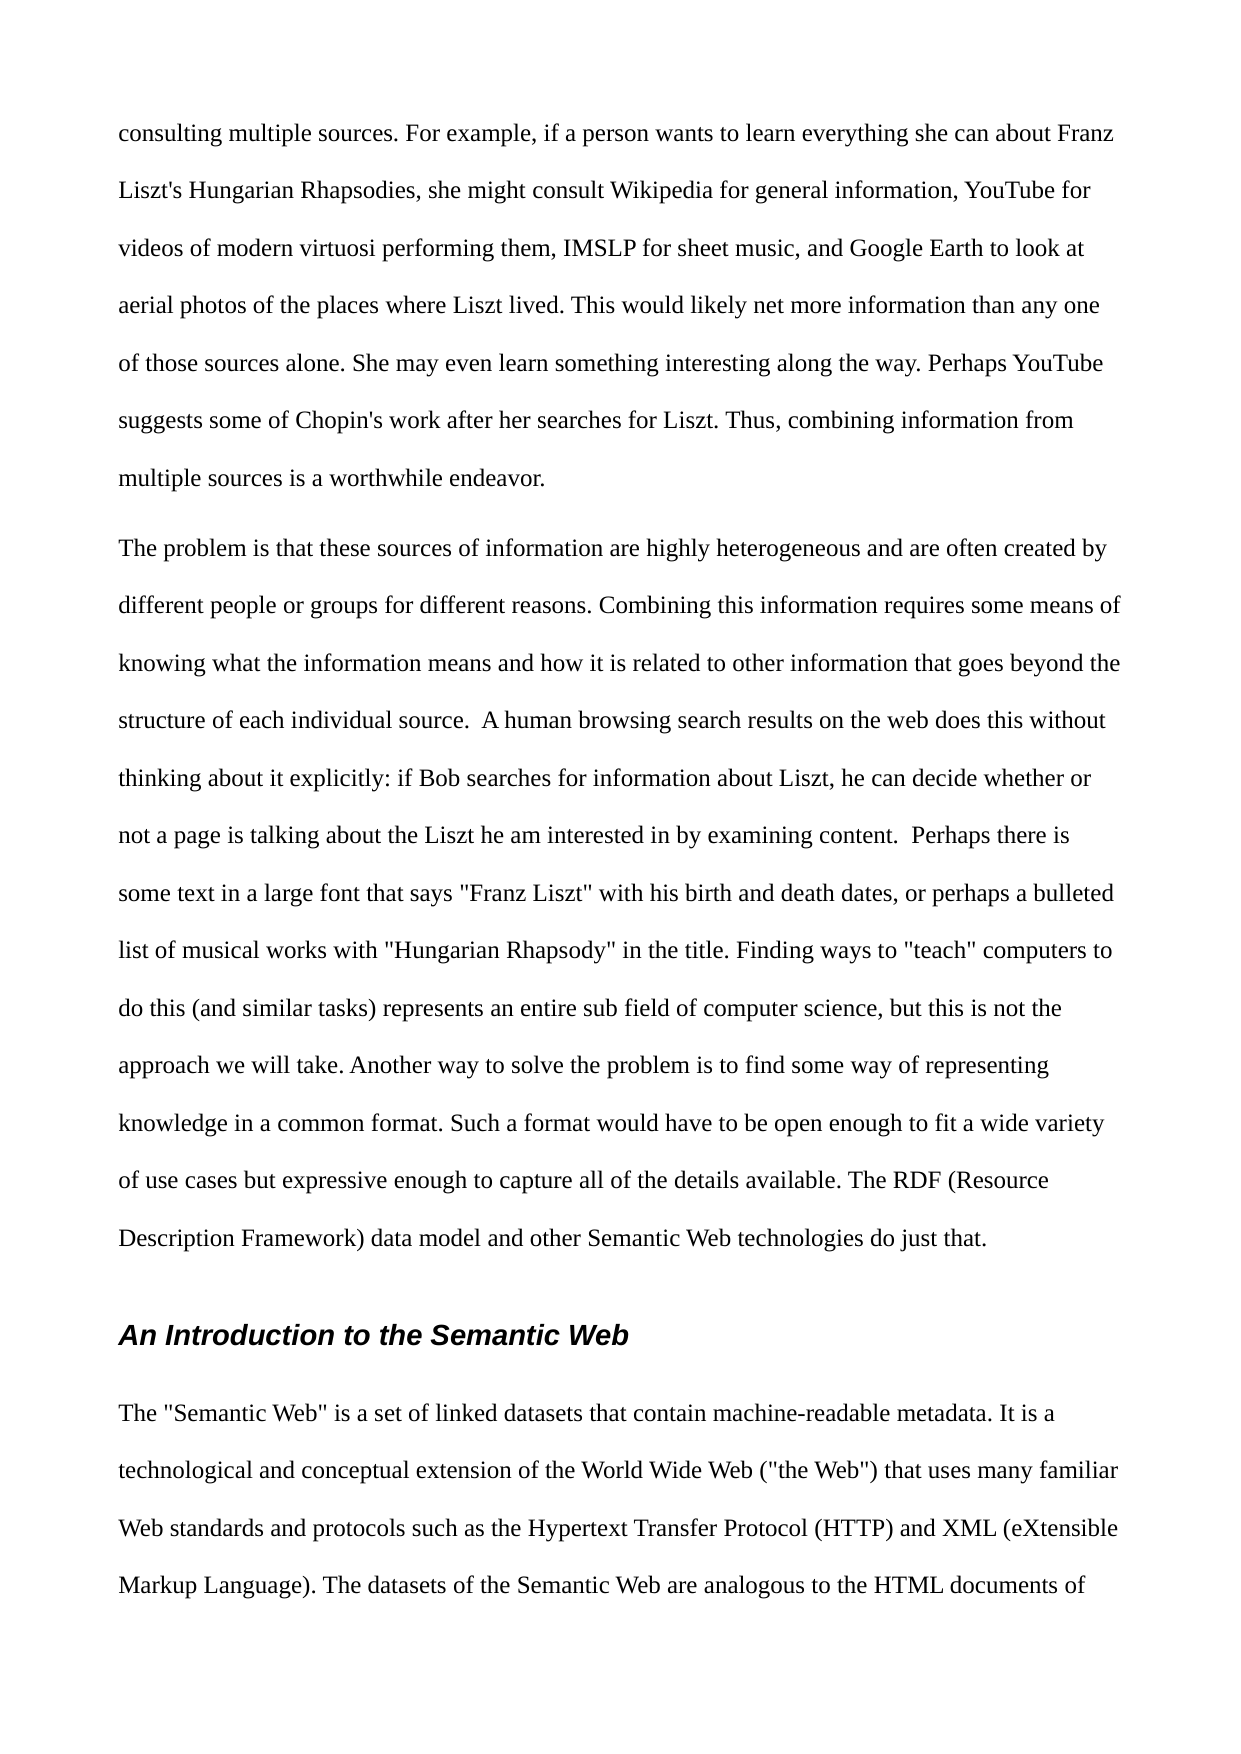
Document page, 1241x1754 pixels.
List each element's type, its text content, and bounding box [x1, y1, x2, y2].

text consulting multiple sources. For example, if a person wants to learn everything she can about Franz Liszt's Hungarian Rhapsodies, she might consult Wikipedia for general information, YouTube for videos of modern virtuosi performing them, IMSLP for sheet music, and Google Earth to look at aerial photos of the places where Liszt lived. This would likely net more information than any one of those sources alone. She may even learn something interesting along the way. Perhaps YouTube suggests some of Chopin's work after her searches for Liszt. Thus, combining information from multiple sources is a worthwhile endeavor. [118, 118, 1122, 492]
subtitle An Introduction to the Semantic Web [118, 1318, 1122, 1352]
text The problem is that these sources of information are highly heterogeneous and are often created by different people or groups for different reasons. Combining this information requires some means of knowing what the information means and how it is related to other information that goes beyond the structure of each individual source. A human browsing search results on the web does this without thinking about it explicitly: if Bob searches for information about Liszt, he can decide whether or not a page is talking about the Liszt he am interested in by examining content. Perhaps there is some text in a large font that says "Franz Liszt" with his birth and death dates, or perhaps a bulleted list of musical works with "Hungarian Rhapsody" in the title. Finding ways to "teach" computers to do this (and similar tasks) represents an entire sub field of computer science, but this is not the approach we will take. Another way to solve the problem is to find some way of representing knowledge in a common format. Such a format would have to be open enough to fit a wide variety of use cases but expressive enough to capture all of the details available. The RDF (Resource Description Framework) data model and other Semantic Web technologies do just that. [118, 533, 1122, 1252]
text The "Semantic Web" is a set of linked datasets that contain machine-readable metadata. It is a technological and conceptual extension of the World Wide Web ("the Web") that uses many familiar Web standards and protocols such as the Hypertext Transfer Protocol (HTTP) and XML (eXtensible Markup Language). The datasets of the Semantic Web are analogous to the HTML documents of [118, 1398, 1122, 1599]
